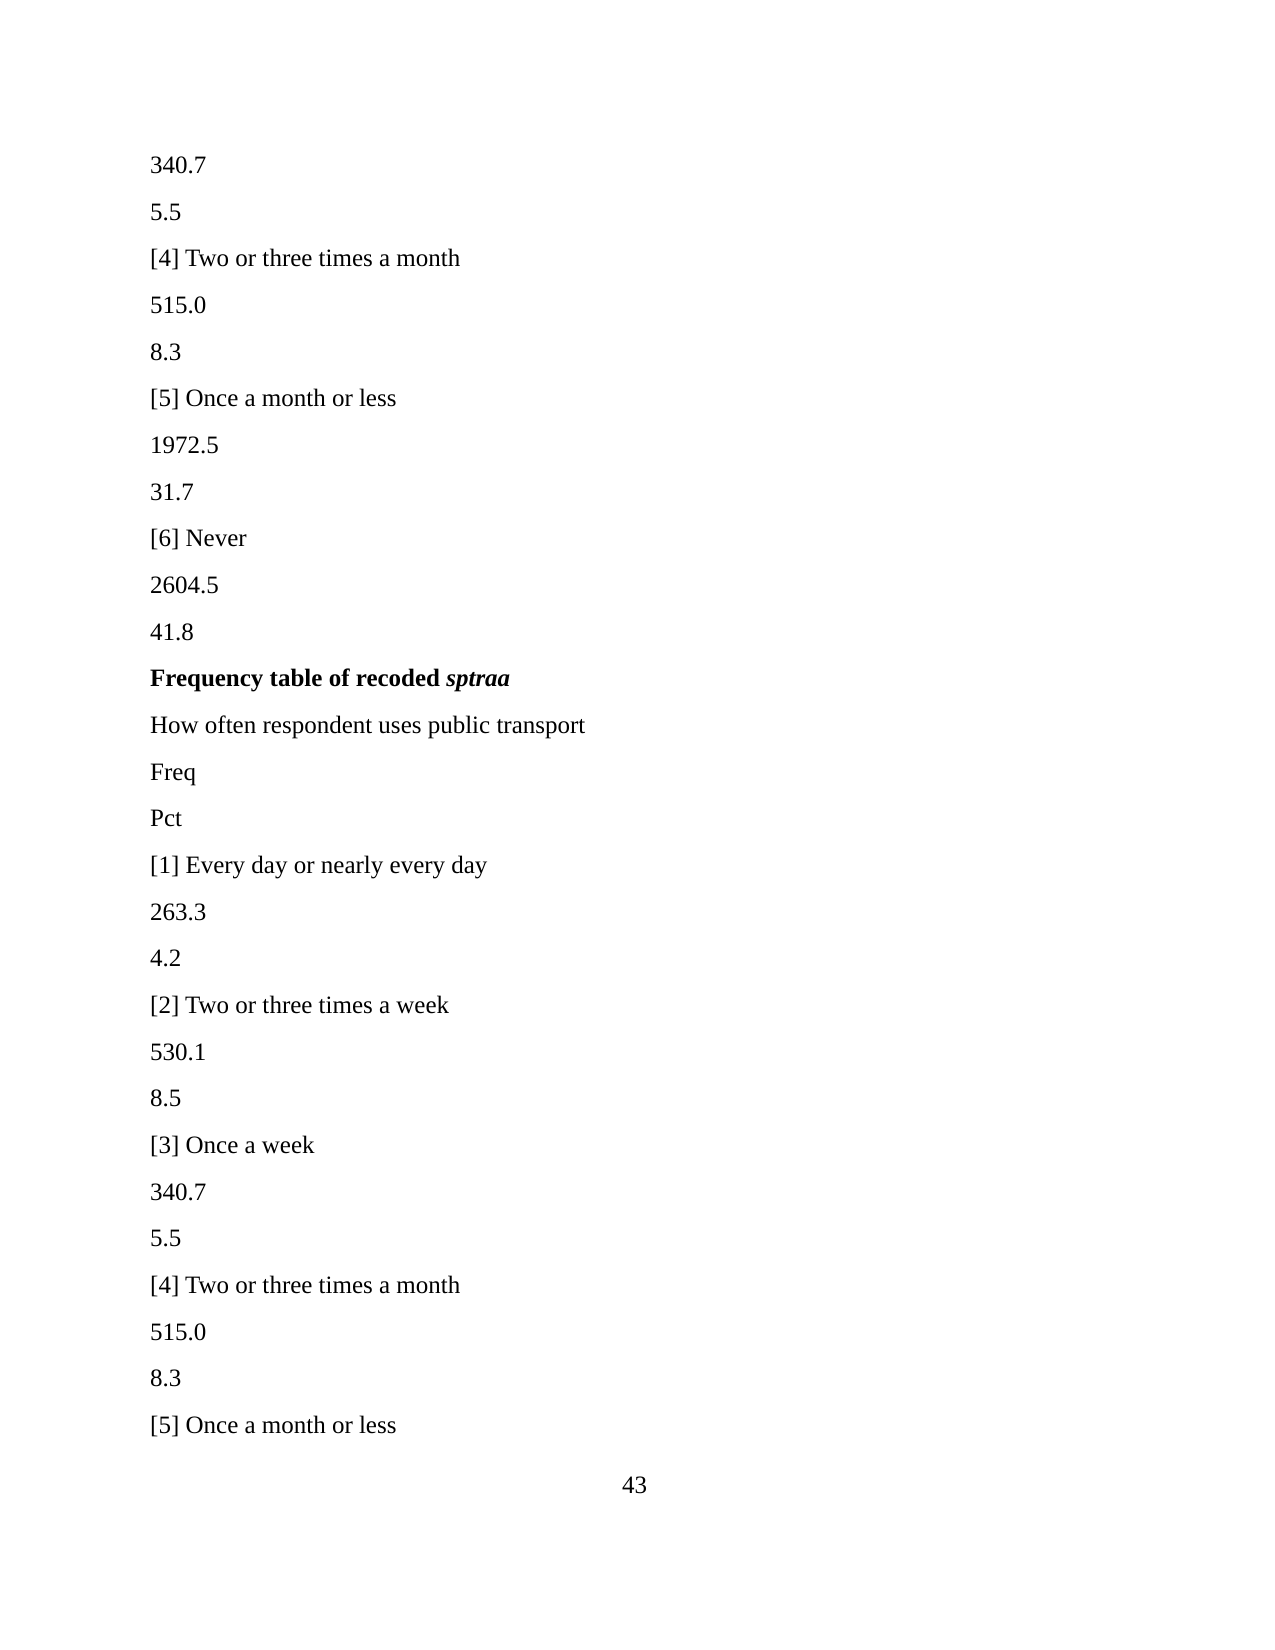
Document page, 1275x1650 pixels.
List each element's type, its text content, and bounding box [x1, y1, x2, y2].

text 8.5 [150, 1083, 1125, 1112]
text 2604.5 [150, 570, 1125, 599]
text [4] Two or three times a month [150, 1270, 1125, 1299]
text [3] Once a week [150, 1130, 1125, 1159]
text [1] Every day or nearly every day [150, 850, 1125, 879]
text 515.0 [150, 1317, 1125, 1345]
text 340.7 [150, 1177, 1125, 1205]
text How often respondent uses public transport [150, 710, 1125, 739]
text 515.0 [150, 290, 1125, 319]
text 8.3 [150, 337, 1125, 365]
text 340.7 [150, 150, 1125, 179]
text [6] Never [150, 523, 1125, 552]
text 41.8 [150, 617, 1125, 645]
text 263.3 [150, 897, 1125, 925]
text Freq [150, 757, 1125, 785]
text Frequency table of recoded sptraa [150, 663, 1125, 692]
text [4] Two or three times a month [150, 243, 1125, 272]
text 5.5 [150, 197, 1125, 225]
text 1972.5 [150, 430, 1125, 459]
text [2] Two or three times a week [150, 990, 1125, 1019]
text 8.3 [150, 1363, 1125, 1392]
text 530.1 [150, 1037, 1125, 1065]
text [5] Once a month or less [150, 1410, 1125, 1439]
text 31.7 [150, 477, 1125, 505]
text Pct [150, 803, 1125, 832]
text 4.2 [150, 943, 1125, 972]
text 5.5 [150, 1223, 1125, 1252]
text [5] Once a month or less [150, 383, 1125, 412]
